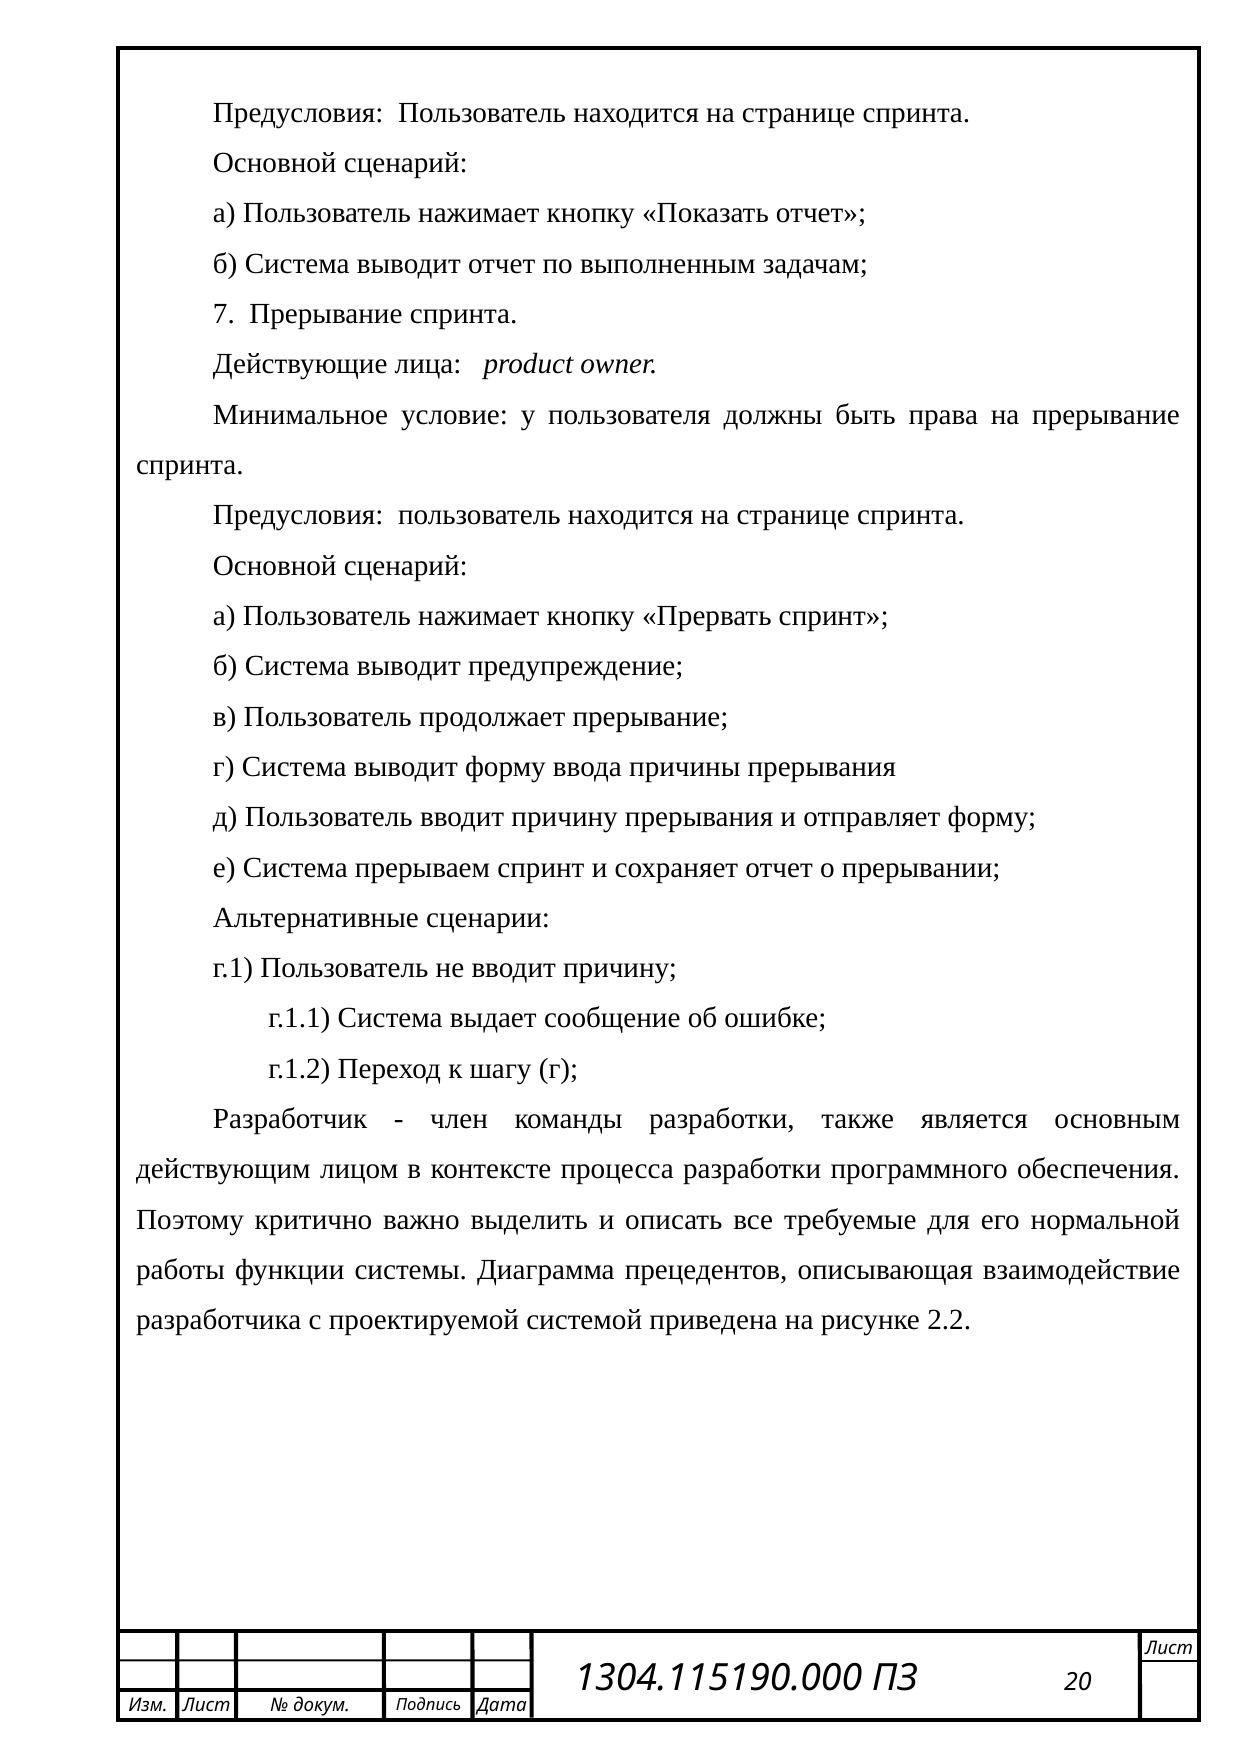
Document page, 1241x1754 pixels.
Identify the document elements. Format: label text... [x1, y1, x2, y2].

text Предусловия: Пользователь находится на странице спринта. [136, 95, 1181, 128]
text г) Система выводит форму ввода причины прерывания [136, 749, 1181, 783]
text е) Система прерываем спринт и сохраняет отчет о прерывании; [136, 850, 1181, 883]
text Альтернативные сценарии: [136, 900, 1181, 933]
text б) Система выводит предупреждение; [136, 648, 1181, 682]
text а) Пользователь нажимает кнопку «Прервать спринт»; [136, 598, 1181, 632]
text а) Пользователь нажимает кнопку «Показать отчет»; [136, 196, 1181, 229]
text в) Пользователь продолжает прерывание; [136, 699, 1181, 732]
text г.1) Пользователь не вводит причину; [136, 950, 1181, 984]
text Разработчик - член команды разработки, также является основным действующим лицом в контексте процесса разработки программного обеспечения. Поэтому критично важно выделить и описать все требуемые для его нормальной работы функции системы. Диаграмма прецедентов, описывающая взаимодействие разработчика с проектируемой системой приведена на рисунке 2.2. [136, 1101, 1181, 1336]
text г.1.1) Система выдает сообщение об ошибке; [136, 1001, 1181, 1034]
text Минимальное условие: у пользователя должны быть права на прерывание спринта. [136, 397, 1181, 481]
text 7. Прерывание спринта. [136, 296, 1181, 330]
text Основной сценарий: [136, 145, 1181, 179]
text Действующие лица: product owner. [136, 347, 1181, 380]
text Основной сценарий: [136, 548, 1181, 581]
text д) Пользователь вводит причину прерывания и отправляет форму; [136, 799, 1181, 833]
text Предусловия: пользователь находится на странице спринта. [136, 497, 1181, 531]
text б) Система выводит отчет по выполненным задачам; [136, 246, 1181, 279]
text г.1.2) Переход к шагу (г); [136, 1051, 1181, 1084]
